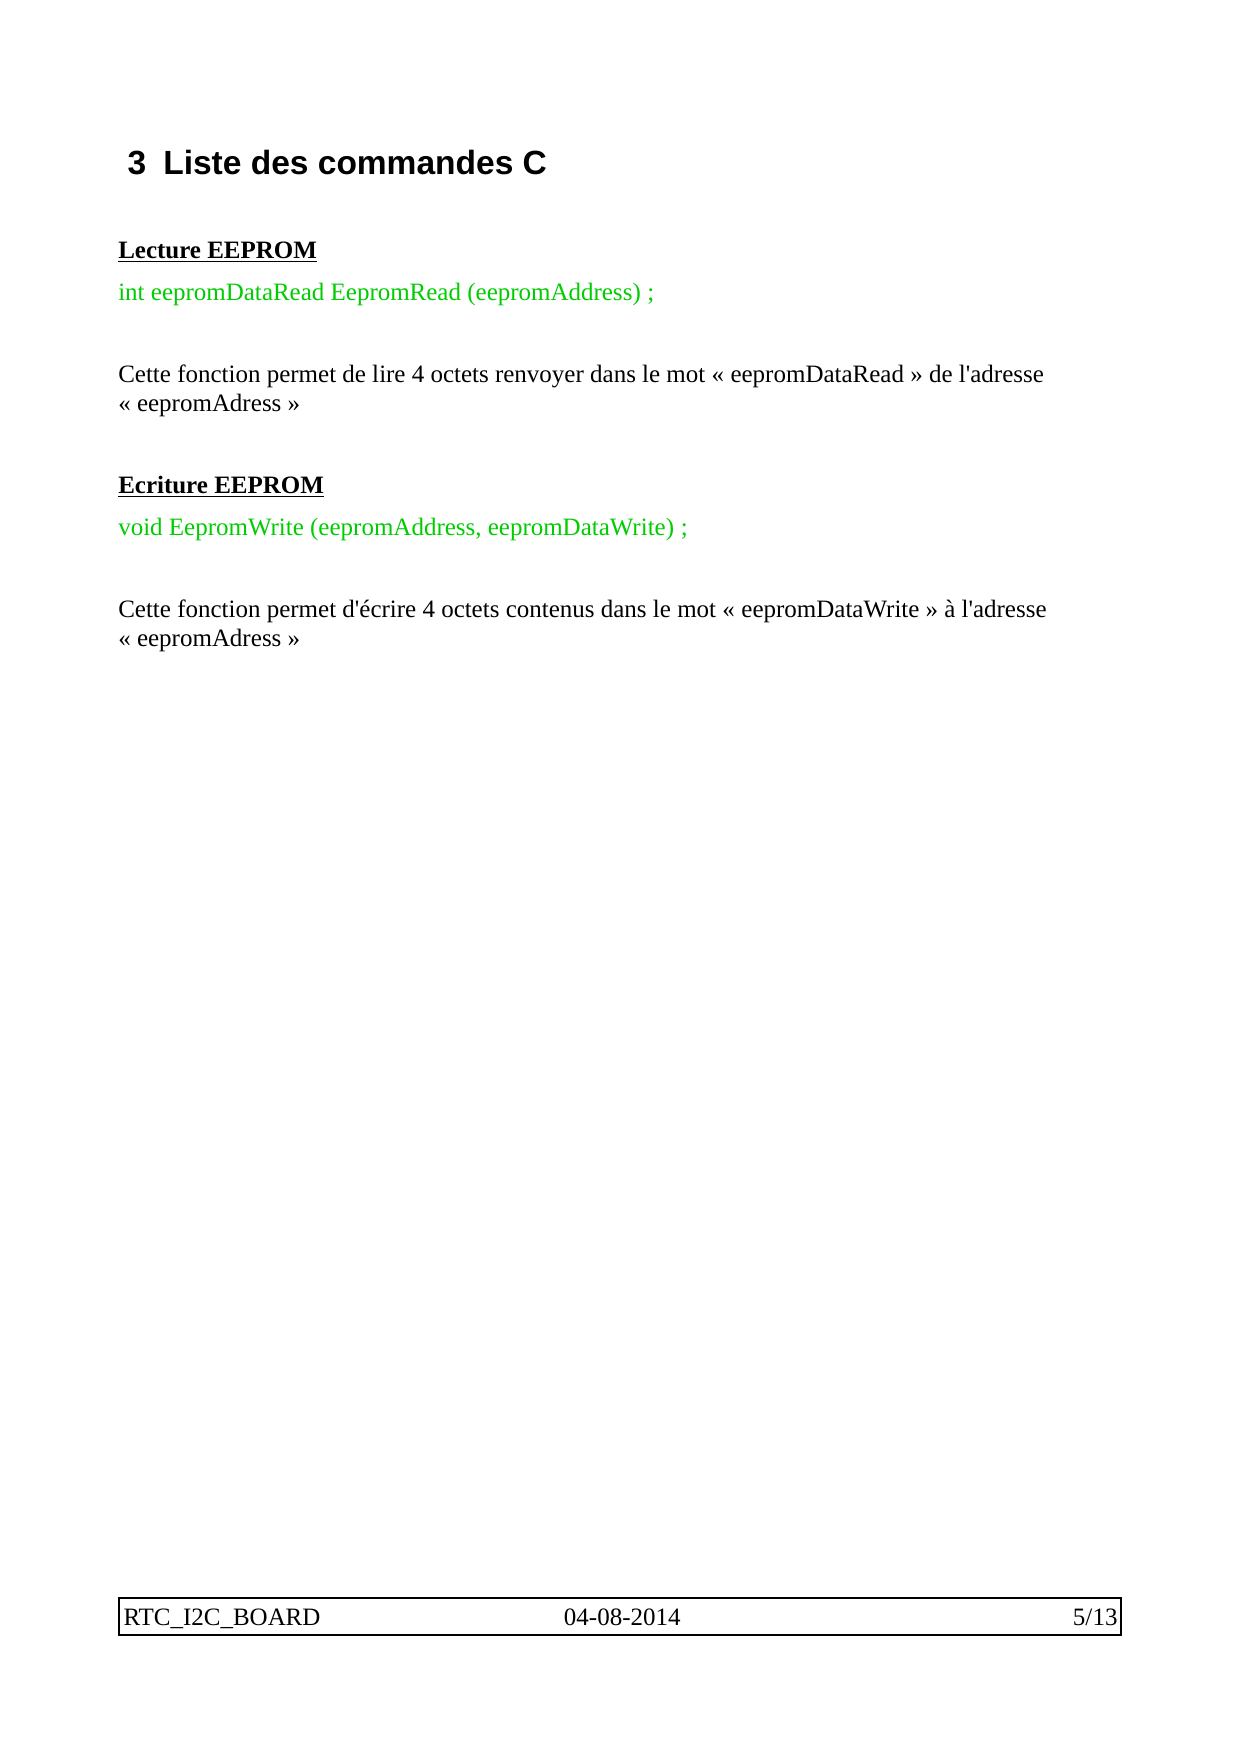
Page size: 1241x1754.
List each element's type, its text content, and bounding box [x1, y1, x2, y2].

text Lecture EEPROM [118, 236, 1122, 264]
text Cette fonction permet de lire 4 octets renvoyer dans le mot « eepromDataRead » de l'adresse « eepromAdress » [118, 359, 1122, 417]
text int eepromDataRead EepromRead (eepromAddress) ; [118, 277, 1122, 306]
text Cette fonction permet d'écrire 4 octets contenus dans le mot « eepromDataWrite » à l'adresse « eepromAdress » [118, 594, 1122, 652]
text void EepromWrite (eepromAddress, eepromDataWrite) ; [118, 512, 1122, 541]
subtitle Liste des commandes C [118, 143, 1122, 182]
text Ecriture EEPROM [118, 471, 1122, 499]
